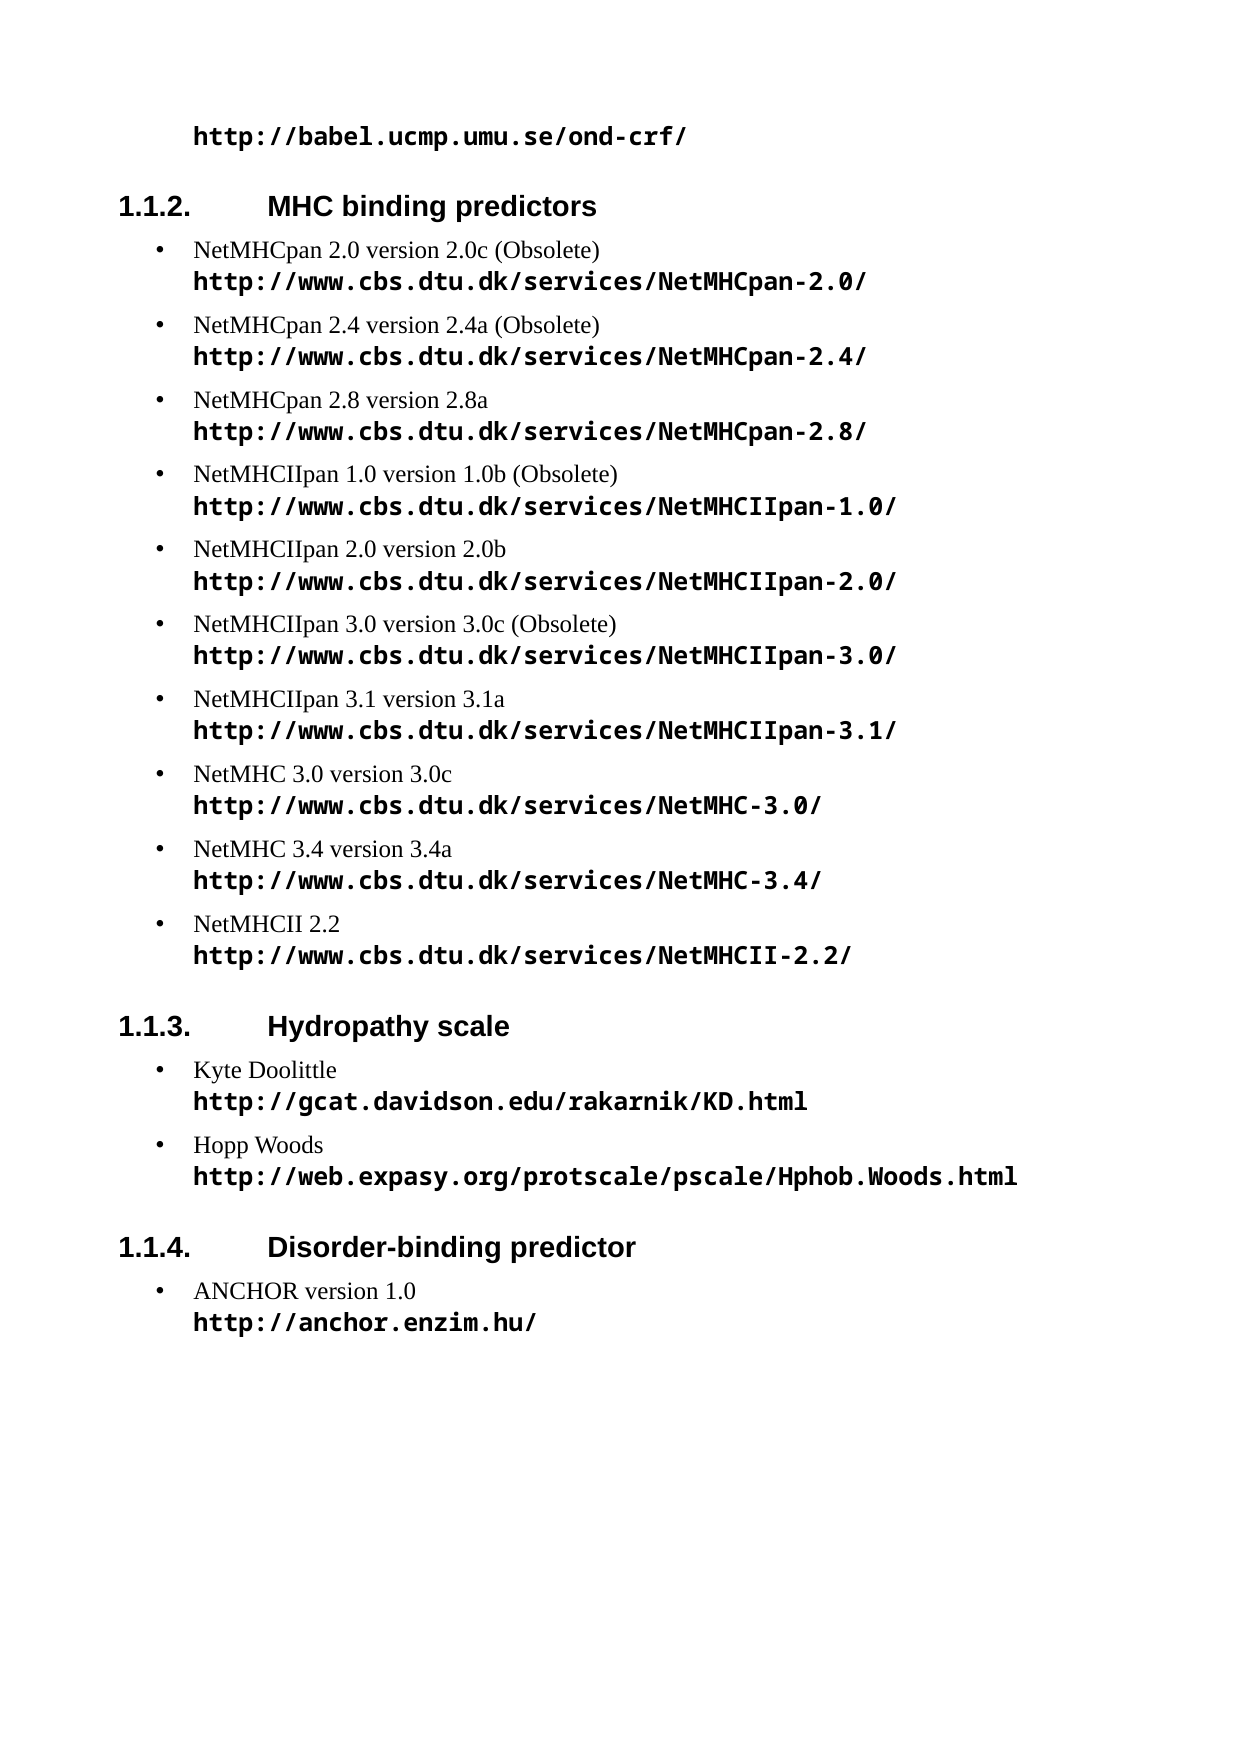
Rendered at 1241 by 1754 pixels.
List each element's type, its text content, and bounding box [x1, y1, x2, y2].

list NetMHCIIpan 2.0 version 2.0b http://www.cbs.dtu.dk/services/NetMHCIIpan-2.0/ [156, 534, 1122, 597]
subtitle Hydropathy scale [118, 1009, 1122, 1042]
list http://babel.ucmp.umu.se/ond-crf/ [156, 118, 1122, 152]
subtitle Disorder-binding predictor [118, 1230, 1122, 1264]
list NetMHCpan 2.0 version 2.0c (Obsolete) http://www.cbs.dtu.dk/services/NetMHCpan-2.0/ [156, 235, 1122, 298]
list Hopp Woods http://web.expasy.org/protscale/pscale/Hphob.Woods.html [156, 1130, 1122, 1193]
list Kyte Doolittle http://gcat.davidson.edu/rakarnik/KD.html [156, 1055, 1122, 1117]
list NetMHCII 2.2 http://www.cbs.dtu.dk/services/NetMHCII-2.2/ [156, 909, 1122, 972]
subtitle MHC binding predictors [118, 189, 1122, 223]
list NetMHCpan 2.8 version 2.8a http://www.cbs.dtu.dk/services/NetMHCpan-2.8/ [156, 385, 1122, 448]
list NetMHCpan 2.4 version 2.4a (Obsolete) http://www.cbs.dtu.dk/services/NetMHCpan-2.4/ [156, 310, 1122, 373]
list NetMHCIIpan 3.1 version 3.1a http://www.cbs.dtu.dk/services/NetMHCIIpan-3.1/ [156, 684, 1122, 747]
list NetMHCIIpan 3.0 version 3.0c (Obsolete) http://www.cbs.dtu.dk/services/NetMHCIIpan-3.0/ [156, 609, 1122, 672]
list NetMHC 3.0 version 3.0c http://www.cbs.dtu.dk/services/NetMHC-3.0/ [156, 759, 1122, 822]
list NetMHCIIpan 1.0 version 1.0b (Obsolete) http://www.cbs.dtu.dk/services/NetMHCIIpan-1.0/ [156, 459, 1122, 522]
list NetMHC 3.4 version 3.4a http://www.cbs.dtu.dk/services/NetMHC-3.4/ [156, 834, 1122, 897]
list ANCHOR version 1.0 http://anchor.enzim.hu/ [156, 1276, 1122, 1339]
